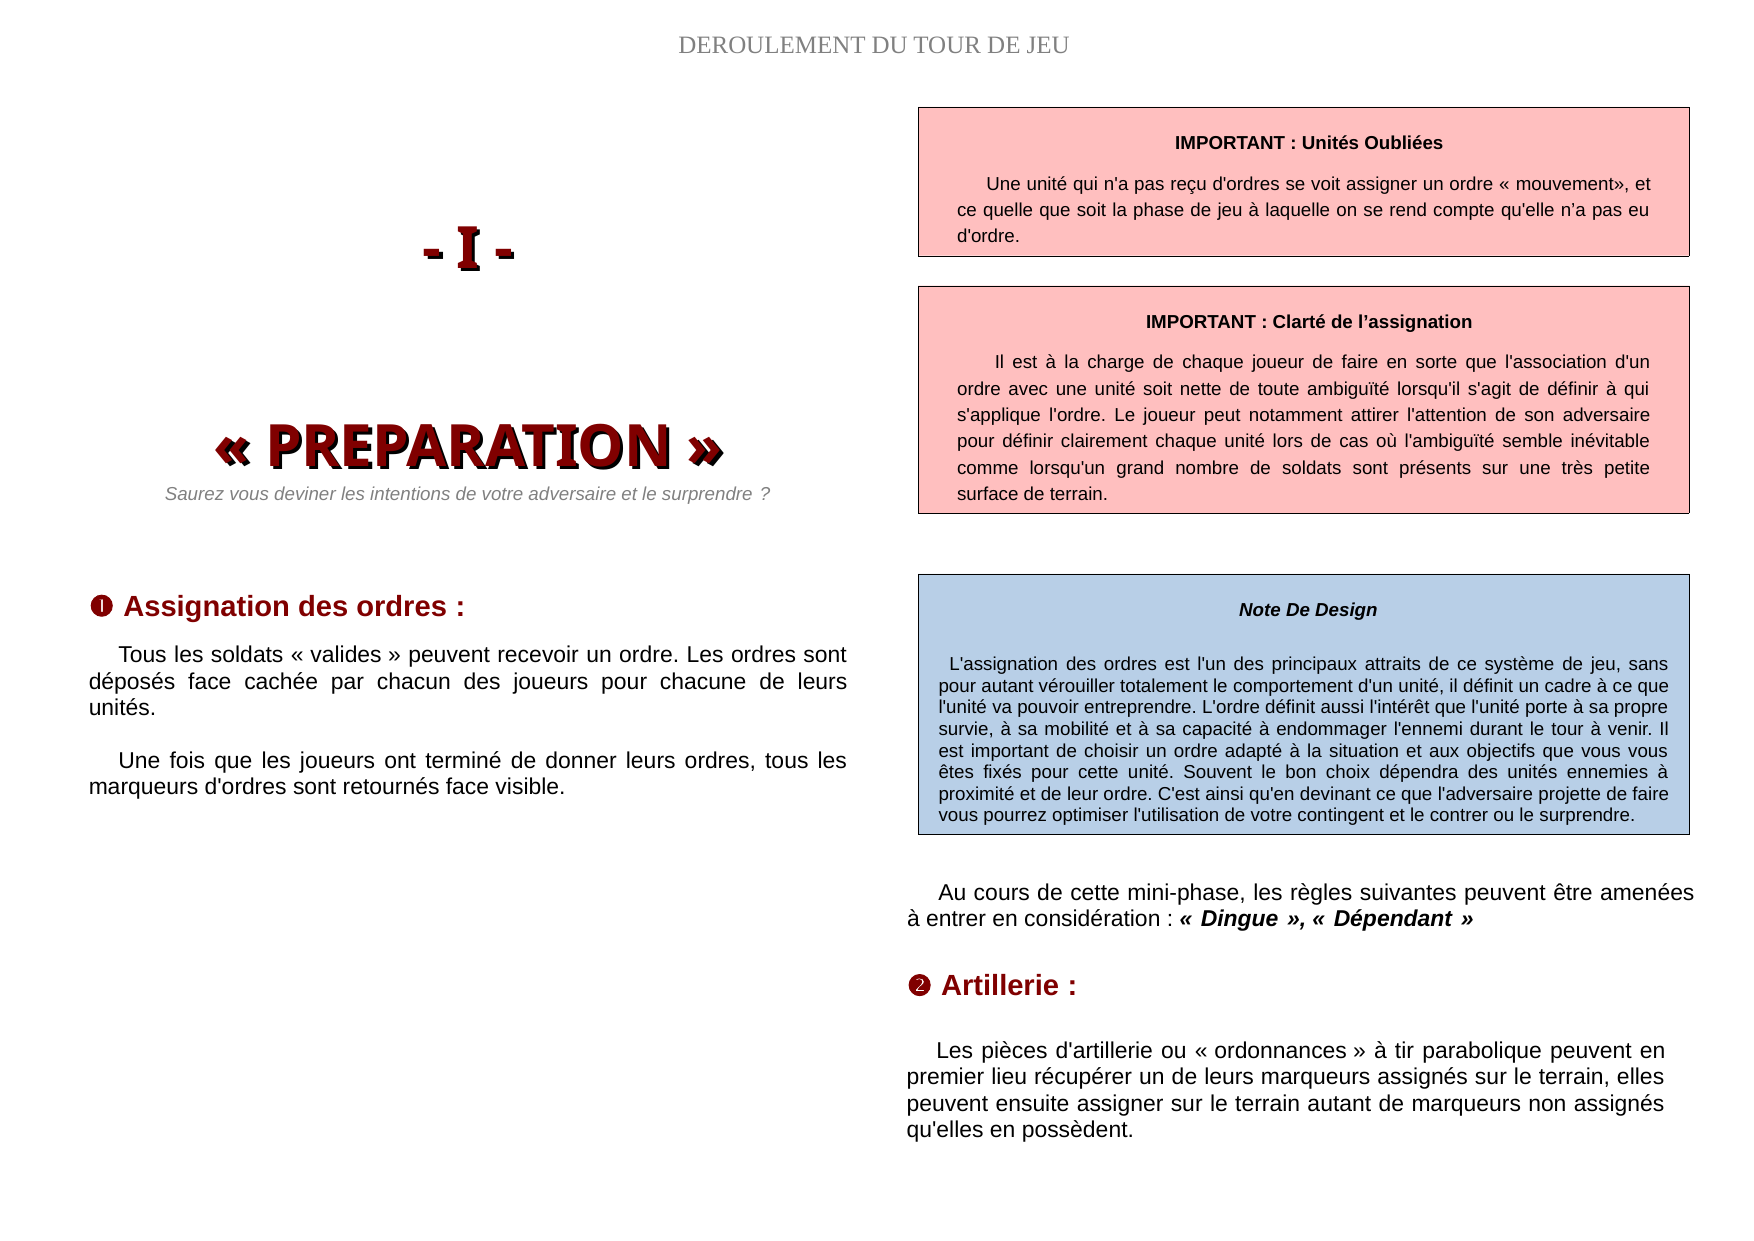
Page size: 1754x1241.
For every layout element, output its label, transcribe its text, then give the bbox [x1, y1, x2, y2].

subtitle  Artillerie : [906, 968, 1695, 1002]
text Tous les soldats « valides » peuvent recevoir un ordre. Les ordres sont déposés face cachée par chacun des joueurs pour chacune de leurs unités. [88, 635, 847, 721]
text IMPORTANT : Unités Oubliées [938, 132, 1669, 154]
subtitle Saurez vous deviner les intentions de votre adversaire et le surprendre ? [59, 483, 877, 505]
subtitle « PREPARATION » [59, 404, 877, 483]
text Une fois que les joueurs ont terminé de donner leurs ordres, tous les marqueurs d'ordres sont retournés face visible. [88, 732, 847, 799]
text Il est à la charge de chaque joueur de faire en sorte que l'association d'un ordre avec une unité soit nette de toute ambiguïté lorsqu'il s'agit de définir à qui s'applique l'ordre. Le joueur peut notamment attirer l'attention de son adversaire pour définir clairement chaque unité lors de cas où l'ambiguïté semble inévitable comme lorsqu'un grand nombre de soldats sont présents sur une très petite surface de terrain. [957, 348, 1651, 504]
text IMPORTANT : Clarté de l’assignation [938, 311, 1669, 332]
text Les pièces d'artillerie ou « ordonnances » à tir parabolique peuvent en premier lieu récupérer un de leurs marqueurs assignés sur le terrain, elles peuvent ensuite assigner sur le terrain autant de marqueurs non assignés qu'elles en possèdent. [906, 1014, 1665, 1142]
text Note De Design [938, 599, 1669, 621]
text Une unité qui n'a pas reçu d'ordres se voit assigner un ordre « mouvement», et ce quelle que soit la phase de jeu à laquelle on se rend compte qu'elle n’a pas eu d'ordre. [957, 170, 1651, 247]
text Au cours de cette mini-phase, les règles suivantes peuvent être amenées à entrer en considération : « Dingue », « Dépendant » [907, 859, 1695, 931]
subtitle - I - [59, 206, 877, 286]
subtitle  Assignation des ordres : [88, 589, 877, 623]
text L'assignation des ordres est l'un des principaux attraits de ce système de jeu, sans pour autant vérouiller totalement le comportement d'un unité, il définit un cadre à ce que l'unité va pouvoir entreprendre. L'ordre définit aussi l'intérêt que l'unité porte à sa propre survie, à sa mobilité et à sa capacité à endommager l'ennemi durant le tour à venir. Il est important de choisir un ordre adapté à la situation et aux objectifs que vous vous êtes fixés pour cette unité. Souvent le bon choix dépendra des unités ennemies à proximité et de leur ordre. C'est ainsi qu'en devinant ce que l'adversaire projette de faire vous pourrez optimiser l'utilisation de votre contingent et le contrer ou le surprendre. [938, 653, 1669, 826]
